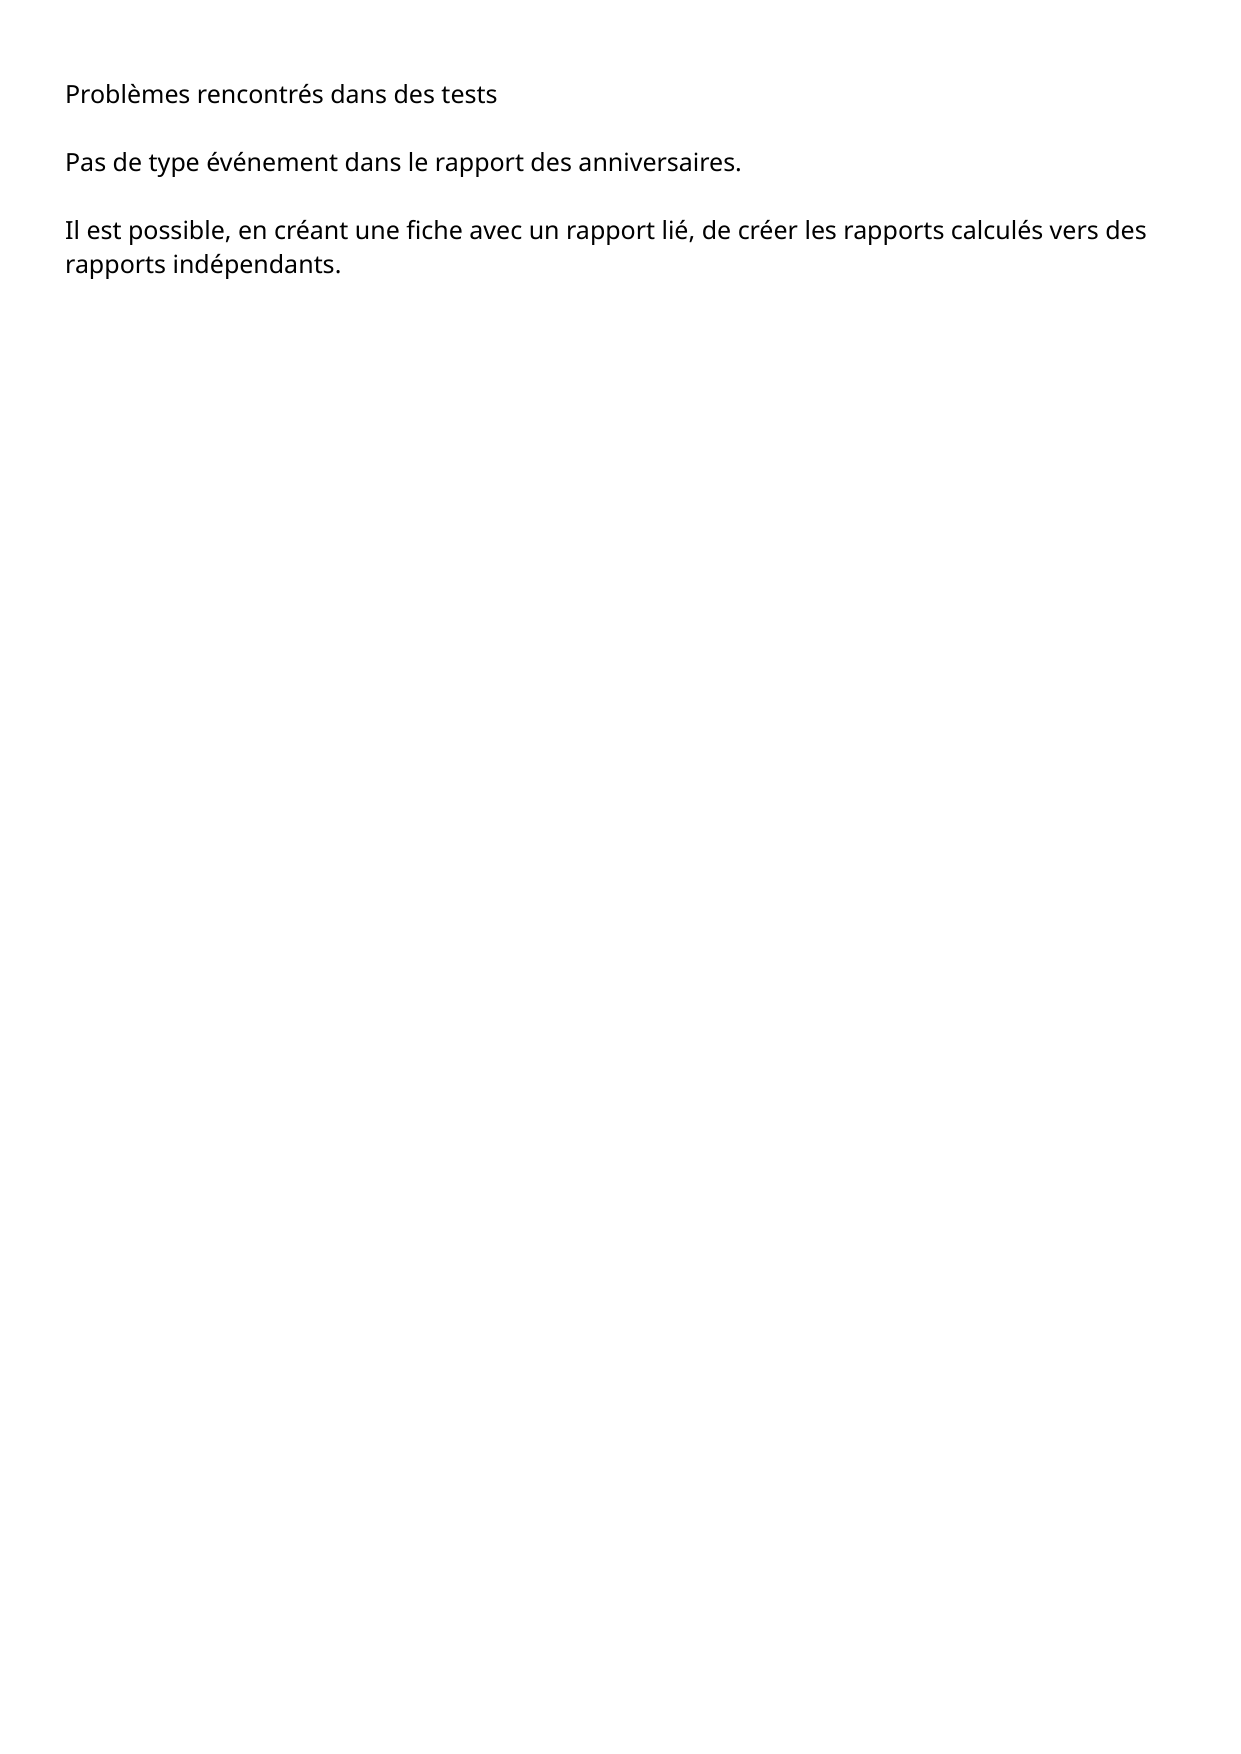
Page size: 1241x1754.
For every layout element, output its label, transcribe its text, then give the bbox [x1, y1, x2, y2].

text Il est possible, en créant une fiche avec un rapport lié, de créer les rapports calculés vers des rapports indépendants. [65, 213, 1175, 281]
text Pas de type événement dans le rapport des anniversaires. [65, 145, 1175, 179]
text Problèmes rencontrés dans des tests [65, 77, 1175, 111]
